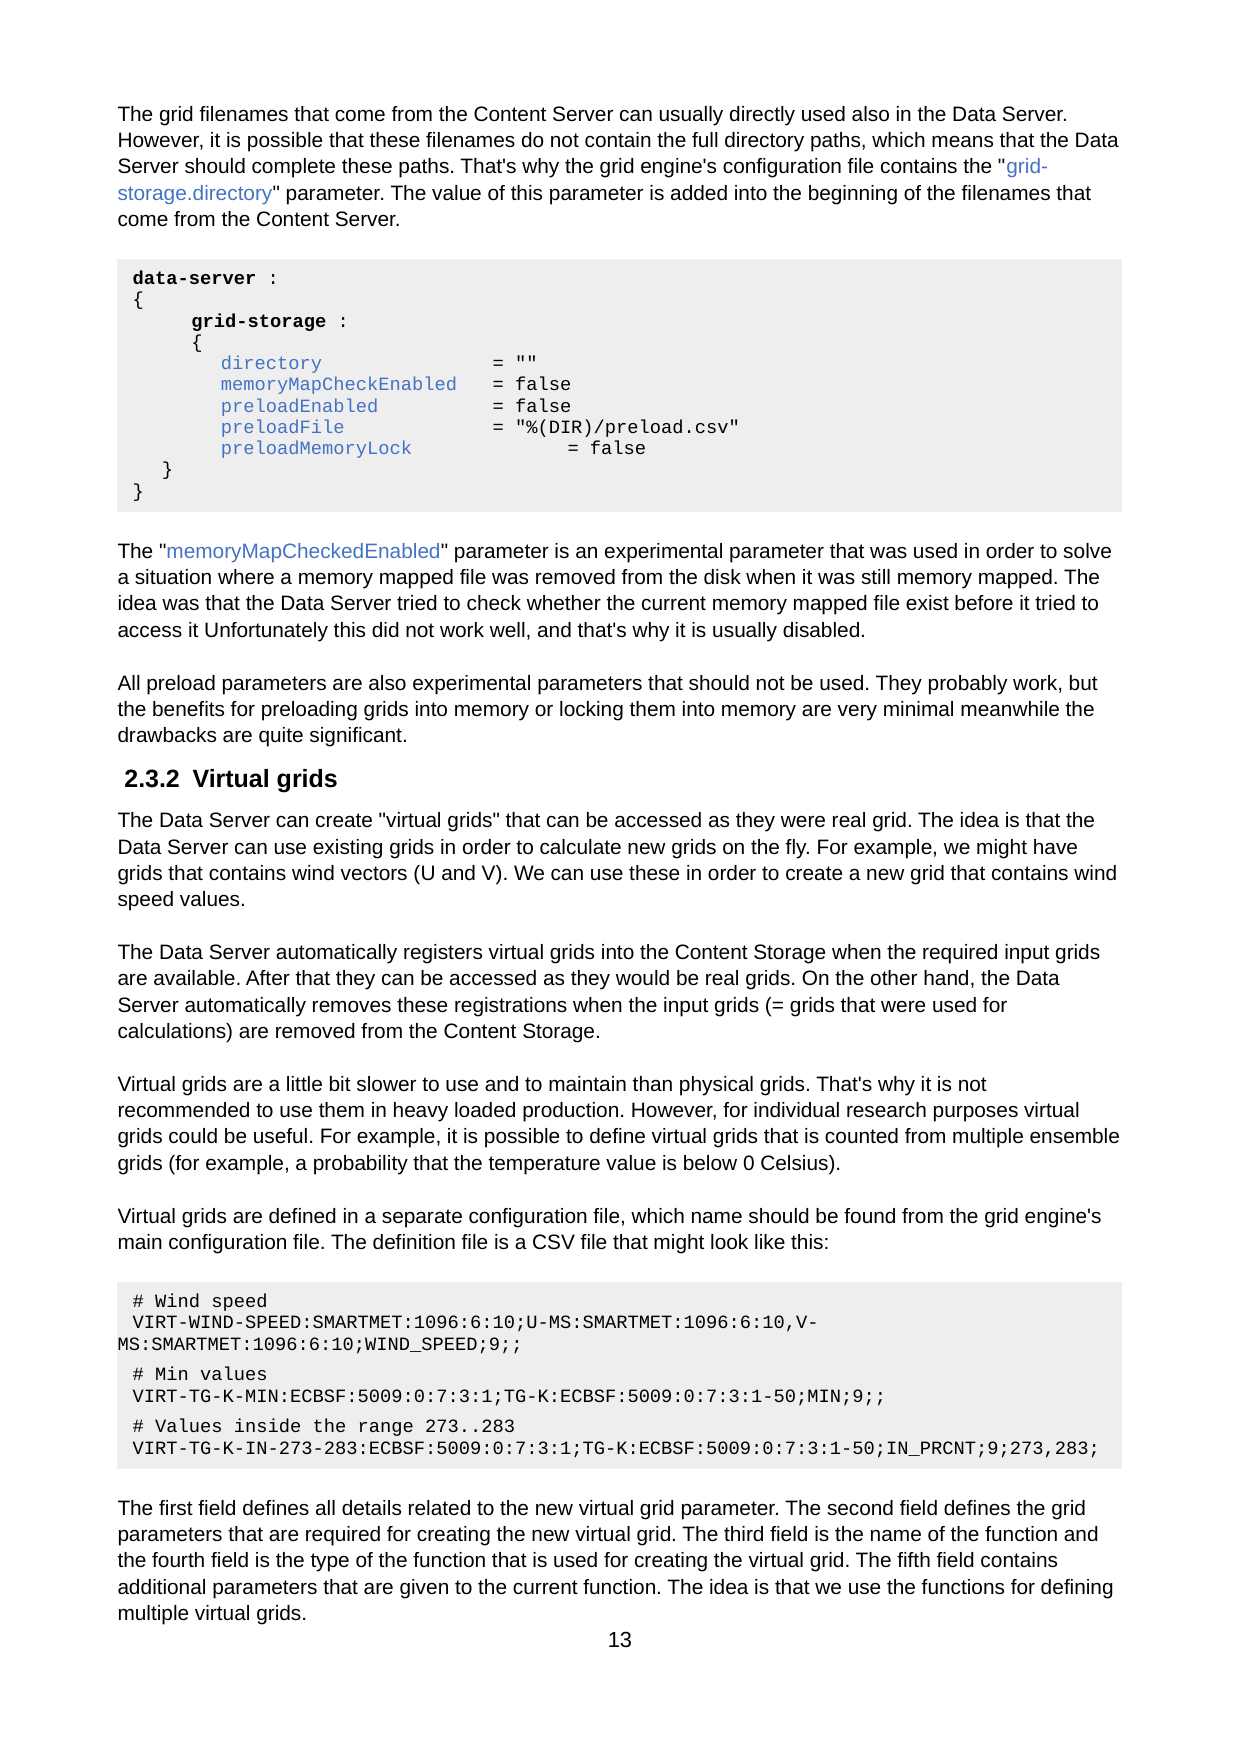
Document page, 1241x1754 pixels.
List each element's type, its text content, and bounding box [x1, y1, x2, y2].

text directory = "" [117, 354, 1122, 375]
text # Min values [117, 1365, 1122, 1386]
text VIRT-TG-K-IN-273-283:ECBSF:5009:0:7:3:1;TG-K:ECBSF:5009:0:7:3:1-50;IN_PRCNT;9;273,283; [117, 1438, 1122, 1460]
text } [117, 460, 1122, 481]
text { [117, 333, 1122, 354]
text All preload parameters are also experimental parameters that should not be used. They probably work, but the benefits for preloading grids into memory or locking them into memory are very minimal meanwhile the drawbacks are quite significant. [117, 670, 1122, 747]
text data-server : [117, 269, 1122, 290]
subtitle Virtual grids [117, 764, 1122, 793]
text Virtual grids are defined in a separate configuration file, which name should be found from the grid engine's main configuration file. The definition file is a CSV file that might look like this: [117, 1203, 1122, 1254]
text { [117, 290, 1122, 311]
text Virtual grids are a little bit slower to use and to maintain than physical grids. That's why it is not recommended to use them in heavy loaded production. However, for individual research purposes virtual grids could be useful. For example, it is possible to define virtual grids that is counted from multiple ensemble grids (for example, a probability that the temperature value is below 0 Celsius). [117, 1072, 1122, 1175]
text # Wind speed [117, 1292, 1122, 1313]
text } [117, 481, 1122, 503]
text preloadMemoryLock = false [117, 439, 1122, 460]
text VIRT-WIND-SPEED:SMARTMET:1096:6:10;U-MS:SMARTMET:1096:6:10,V-MS:SMARTMET:1096:6:10;WIND_SPEED;9;; [117, 1313, 1122, 1356]
text # Values inside the range 273..283 [117, 1417, 1122, 1438]
text The grid filenames that come from the Content Server can usually directly used also in the Data Server. However, it is possible that these filenames do not contain the full directory paths, which means that the Data Server should complete these paths. That's why the grid engine's configuration file contains the "grid-storage.directory" parameter. The value of this parameter is added into the beginning of the filenames that come from the Content Server. [117, 101, 1122, 231]
text VIRT-TG-K-MIN:ECBSF:5009:0:7:3:1;TG-K:ECBSF:5009:0:7:3:1-50;MIN;9;; [117, 1386, 1122, 1408]
text The first field defines all details related to the new virtual grid parameter. The second field defines the grid parameters that are required for creating the new virtual grid. The third field is the name of the function and the fourth field is the type of the function that is used for creating the virtual grid. The fifth field contains additional parameters that are given to the current function. The idea is that we use the functions for defining multiple virtual grids. [117, 1496, 1122, 1625]
text preloadEnabled = false [117, 396, 1122, 418]
text memoryMapCheckEnabled = false [117, 375, 1122, 396]
text grid-storage : [117, 311, 1122, 333]
text preloadFile = "%(DIR)/preload.csv" [117, 418, 1122, 439]
text The Data Server automatically registers virtual grids into the Content Storage when the required input grids are available. After that they can be accessed as they would be real grids. On the other hand, the Data Server automatically removes these registrations when the input grids (= grids that were used for calculations) are removed from the Content Storage. [117, 940, 1122, 1043]
text The "memoryMapCheckedEnabled" parameter is an experimental parameter that was used in order to solve a situation where a memory mapped file was removed from the disk when it was still memory mapped. The idea was that the Data Server tried to check whether the current memory mapped file exist before it tried to access it Unfortunately this did not work well, and that's why it is usually disabled. [117, 538, 1122, 642]
text The Data Server can create "virtual grids" that can be accessed as they were real grid. The idea is that the Data Server can use existing grids in order to calculate new grids on the fly. For example, we might have grids that contains wind vectors (U and V). We can use these in order to create a new grid that contains wind speed values. [117, 808, 1122, 911]
